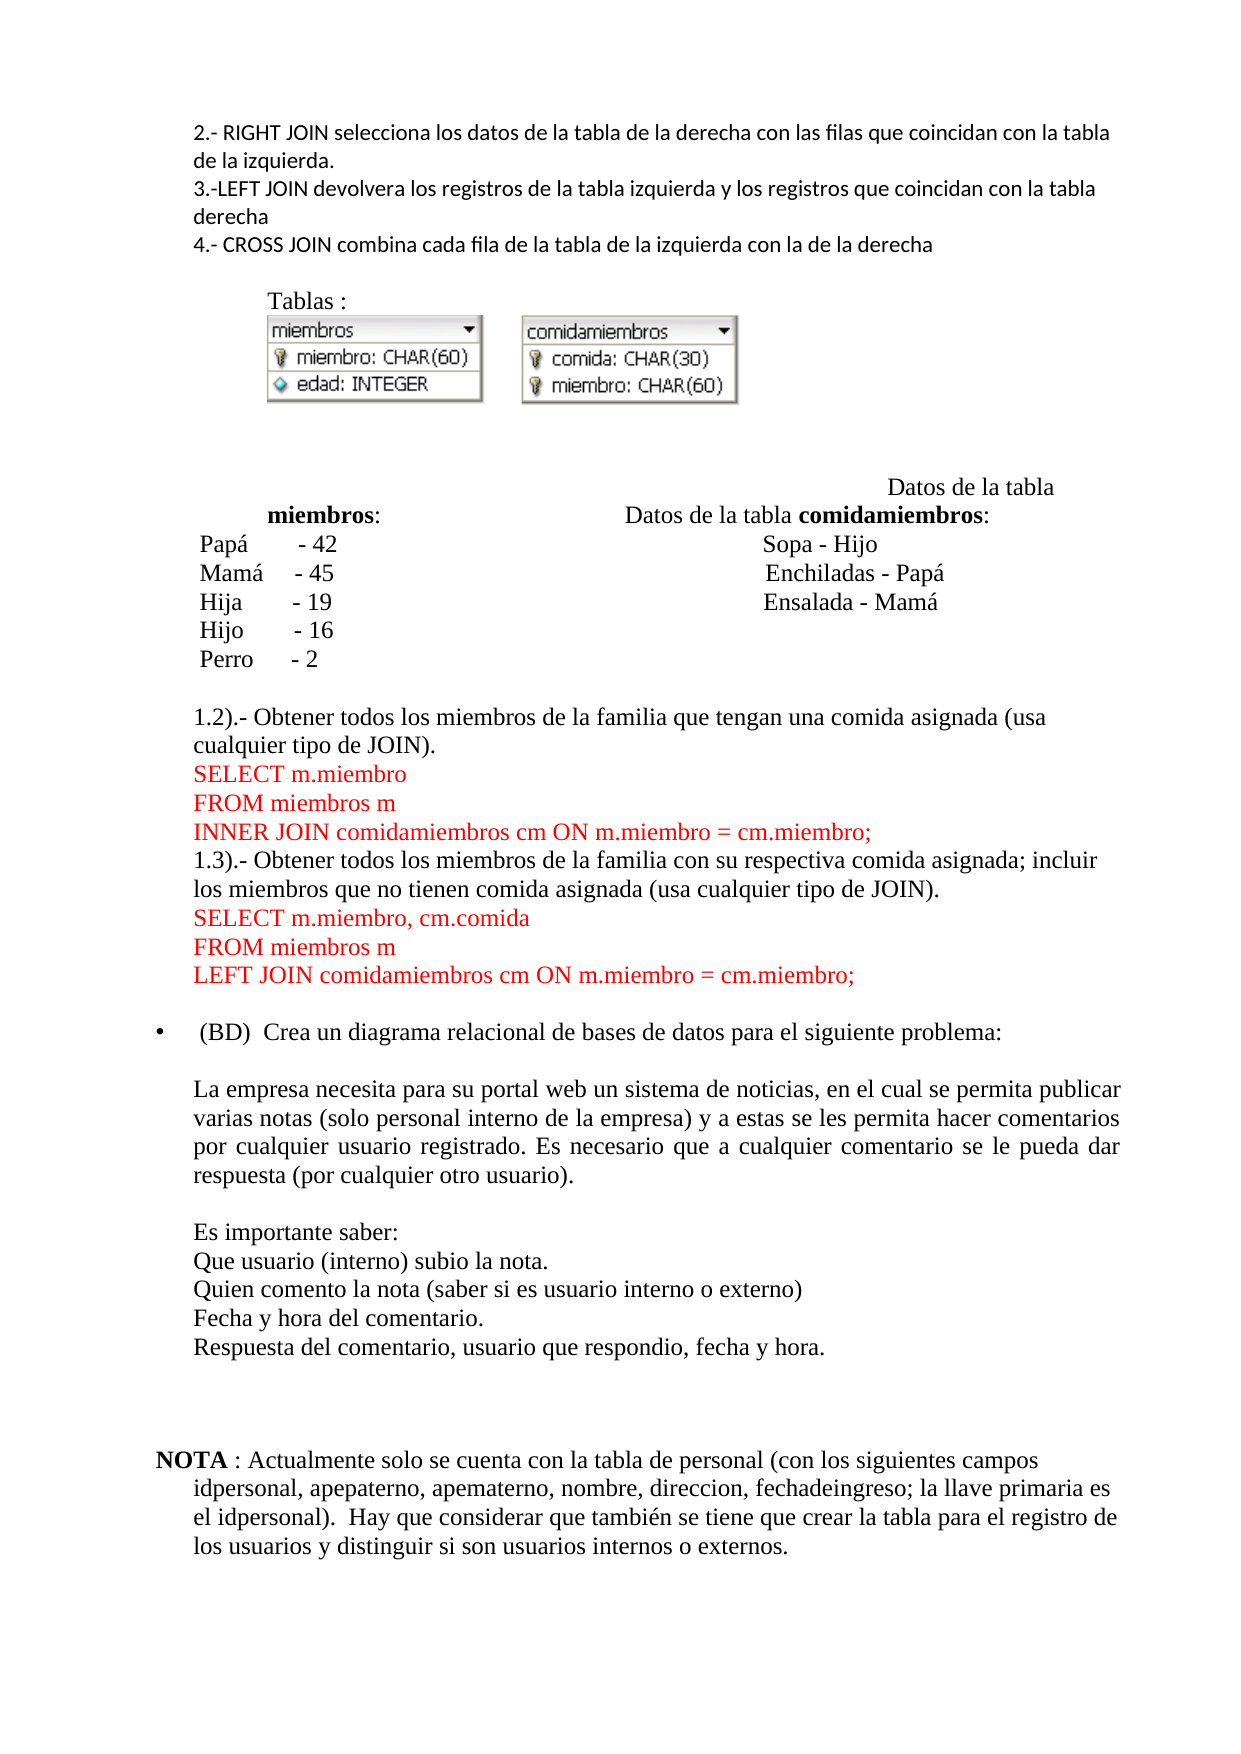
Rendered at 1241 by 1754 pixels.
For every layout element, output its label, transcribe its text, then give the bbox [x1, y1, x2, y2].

text FROM miembros m [193, 932, 1122, 960]
text La empresa necesita para su portal web un sistema de noticias, en el cual se permita publicar varias notas (solo personal interno de la empresa) y a estas se les permita hacer comentarios por cualquier usuario registrado. Es necesario que a cualquier comentario se le pueda dar respuesta (por cualquier otro usuario). [193, 1074, 1122, 1189]
text Tablas : [267, 286, 1122, 315]
text Quien comento la nota (saber si es usuario interno o externo) [193, 1274, 1122, 1303]
text 4.- CROSS JOIN combina cada fila de la tabla de la izquierda con la de la derecha [193, 230, 1122, 258]
text 3.-LEFT JOIN devolvera los registros de la tabla izquierda y los registros que coincidan con la tabla derecha [193, 174, 1122, 230]
list (BD) Crea un diagrama relacional de bases de datos para el siguiente problema: [156, 1017, 1122, 1046]
text Respuesta del comentario, usuario que respondio, fecha y hora. [193, 1332, 1122, 1361]
text SELECT m.miembro [193, 759, 1122, 788]
text Que usuario (interno) subio la nota. [193, 1246, 1122, 1274]
text 2.- RIGHT JOIN selecciona los datos de la tabla de la derecha con las filas que coincidan con la tabla de la izquierda. [193, 118, 1122, 174]
text LEFT JOIN comidamiembros cm ON m.miembro = cm.miembro; [193, 960, 1122, 989]
text Datos de la tabla miembros: Datos de la tabla comidamiembros: [267, 315, 1122, 529]
text FROM miembros m [193, 788, 1122, 817]
text SELECT m.miembro, cm.comida [193, 903, 1122, 932]
text INNER JOIN comidamiembros cm ON m.miembro = cm.miembro; 1.3).- Obtener todos los miembros de la familia con su respectiva comida asignada; incluir los miembros que no tienen comida asignada (usa cualquier tipo de JOIN). [193, 817, 1122, 903]
text Es importante saber: [193, 1217, 1122, 1246]
text NOTA : Actualmente solo se cuenta con la tabla de personal (con los siguientes campos idpersonal, apepaterno, apematerno, nombre, direccion, fechadeingreso; la llave primaria es el idpersonal). Hay que considerar que también se tiene que crear la tabla para el registro de los usuarios y distinguir si son usuarios internos o externos. [156, 1445, 1122, 1560]
text Papá - 42 Sopa - Hijo Mamá - 45 Enchiladas - Papá Hija - 19 Ensalada - Mamá Hijo - 16 Perro - 2 1.2).- Obtener todos los miembros de la familia que tengan una comida asignada (usa cualquier tipo de JOIN). [193, 529, 1122, 759]
text Fecha y hora del comentario. [193, 1303, 1122, 1332]
